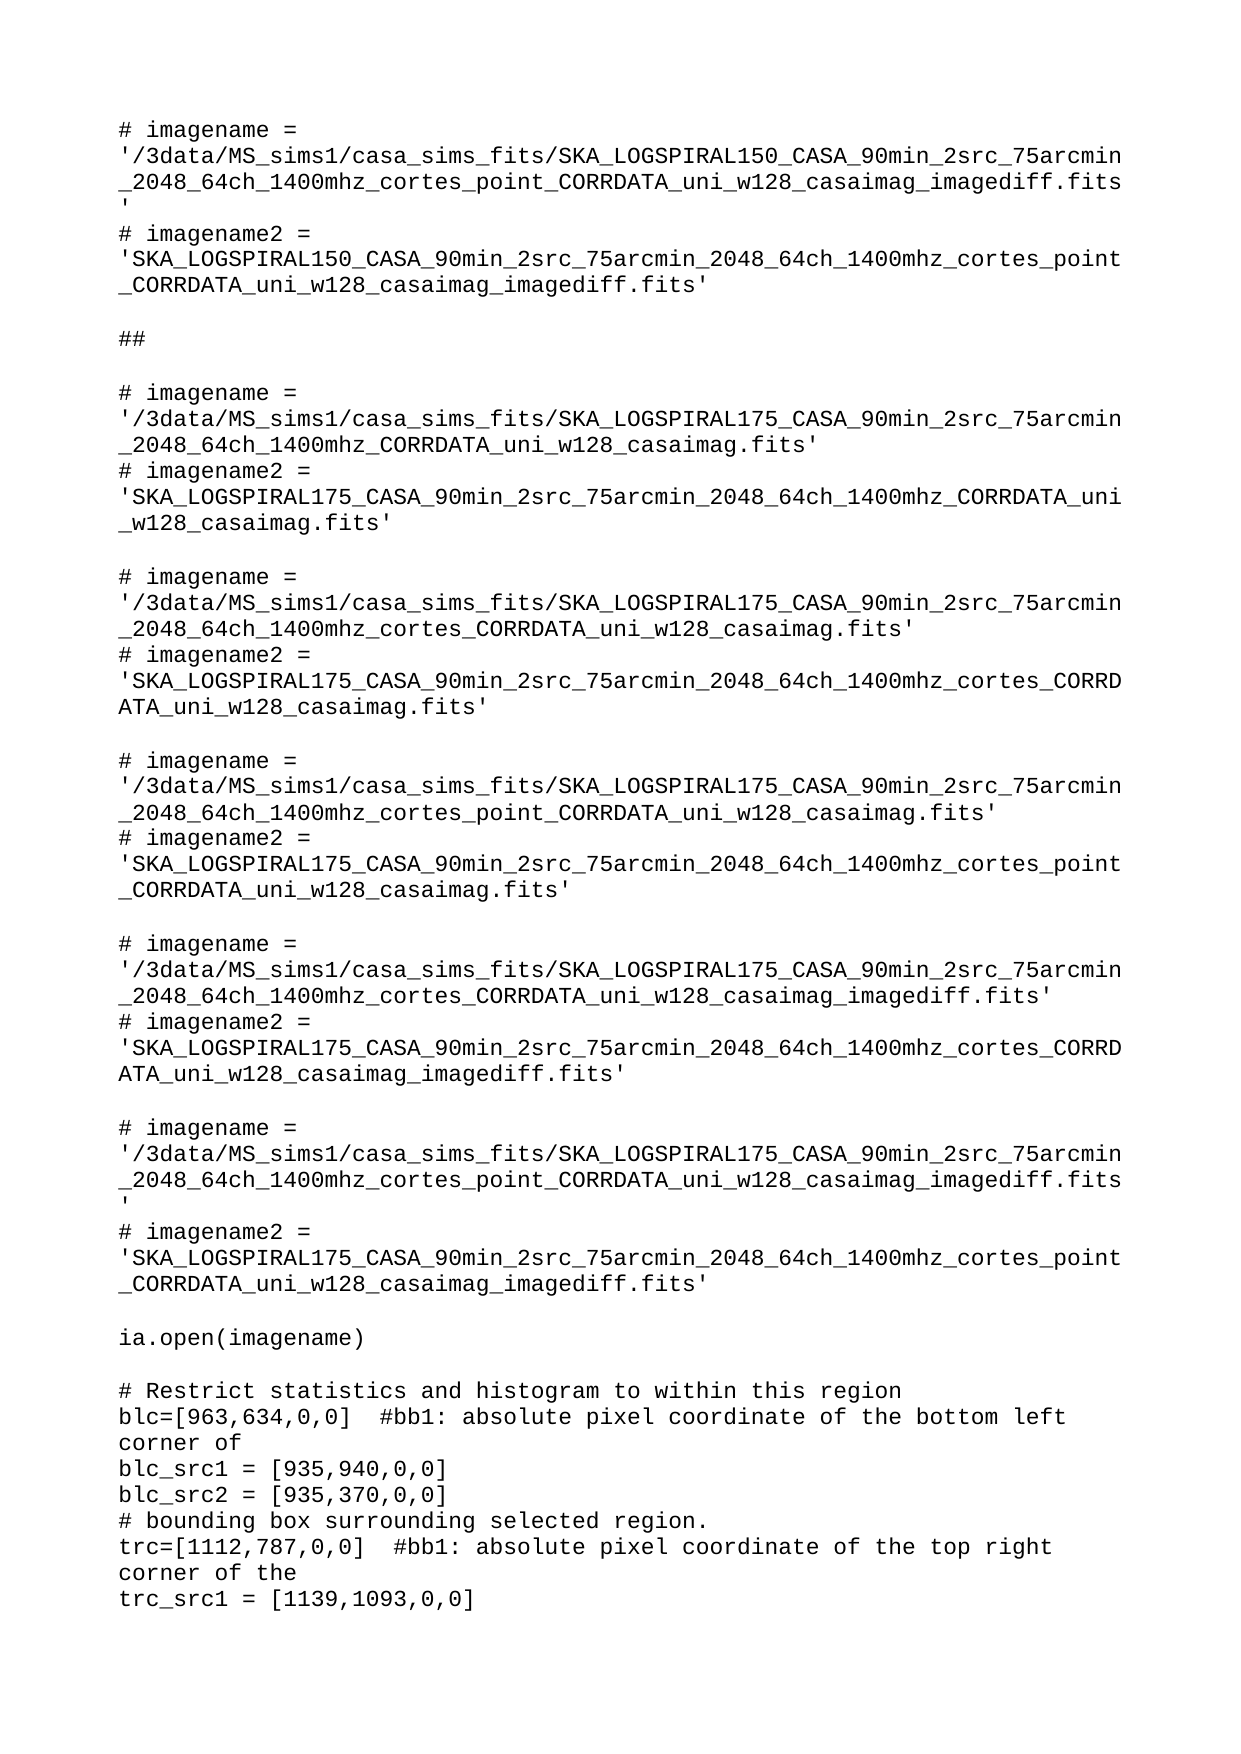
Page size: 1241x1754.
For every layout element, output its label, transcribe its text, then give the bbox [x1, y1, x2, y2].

text # imagename2 = 'SKA_LOGSPIRAL175_CASA_90min_2src_75arcmin_2048_64ch_1400mhz_cortes_CORRDATA_uni_w128_casaimag_imagediff.fits' [118, 1010, 1122, 1088]
text # imagename = '/3data/MS_sims1/casa_sims_fits/SKA_LOGSPIRAL175_CASA_90min_2src_75arcmin_2048_64ch_1400mhz_cortes_CORRDATA_uni_w128_casaimag_imagediff.fits' [118, 933, 1122, 1010]
text # imagename2 = 'SKA_LOGSPIRAL175_CASA_90min_2src_75arcmin_2048_64ch_1400mhz_cortes_CORRDATA_uni_w128_casaimag.fits' [118, 643, 1122, 721]
text ia.open(imagename) [118, 1326, 1122, 1352]
text # imagename2 = 'SKA_LOGSPIRAL150_CASA_90min_2src_75arcmin_2048_64ch_1400mhz_cortes_point_CORRDATA_uni_w128_casaimag_imagediff.fits' [118, 222, 1122, 300]
text # Restrict statistics and histogram to within this region [118, 1380, 1122, 1406]
text # imagename = '/3data/MS_sims1/casa_sims_fits/SKA_LOGSPIRAL175_CASA_90min_2src_75arcmin_2048_64ch_1400mhz_CORRDATA_uni_w128_casaimag.fits' [118, 382, 1122, 459]
text trc=[1112,787,0,0] #bb1: absolute pixel coordinate of the top right corner of the [118, 1535, 1122, 1587]
text blc=[963,634,0,0] #bb1: absolute pixel coordinate of the bottom left corner of [118, 1406, 1122, 1458]
text blc_src2 = [935,370,0,0] [118, 1483, 1122, 1509]
text # imagename2 = 'SKA_LOGSPIRAL175_CASA_90min_2src_75arcmin_2048_64ch_1400mhz_cortes_point_CORRDATA_uni_w128_casaimag_imagediff.fits' [118, 1220, 1122, 1298]
text # imagename = '/3data/MS_sims1/casa_sims_fits/SKA_LOGSPIRAL175_CASA_90min_2src_75arcmin_2048_64ch_1400mhz_cortes_CORRDATA_uni_w128_casaimag.fits' [118, 565, 1122, 643]
text # imagename2 = 'SKA_LOGSPIRAL175_CASA_90min_2src_75arcmin_2048_64ch_1400mhz_CORRDATA_uni_w128_casaimag.fits' [118, 459, 1122, 537]
text trc_src1 = [1139,1093,0,0] [118, 1587, 1122, 1613]
text # imagename = '/3data/MS_sims1/casa_sims_fits/SKA_LOGSPIRAL175_CASA_90min_2src_75arcmin_2048_64ch_1400mhz_cortes_point_CORRDATA_uni_w128_casaimag.fits' [118, 749, 1122, 827]
text # imagename = '/3data/MS_sims1/casa_sims_fits/SKA_LOGSPIRAL175_CASA_90min_2src_75arcmin_2048_64ch_1400mhz_cortes_point_CORRDATA_uni_w128_casaimag_imagediff.fits' [118, 1116, 1122, 1220]
text # imagename = '/3data/MS_sims1/casa_sims_fits/SKA_LOGSPIRAL150_CASA_90min_2src_75arcmin_2048_64ch_1400mhz_cortes_point_CORRDATA_uni_w128_casaimag_imagediff.fits' [118, 118, 1122, 222]
text blc_src1 = [935,940,0,0] [118, 1458, 1122, 1483]
text ## [118, 328, 1122, 354]
text # imagename2 = 'SKA_LOGSPIRAL175_CASA_90min_2src_75arcmin_2048_64ch_1400mhz_cortes_point_CORRDATA_uni_w128_casaimag.fits' [118, 827, 1122, 904]
text # bounding box surrounding selected region. [118, 1509, 1122, 1535]
